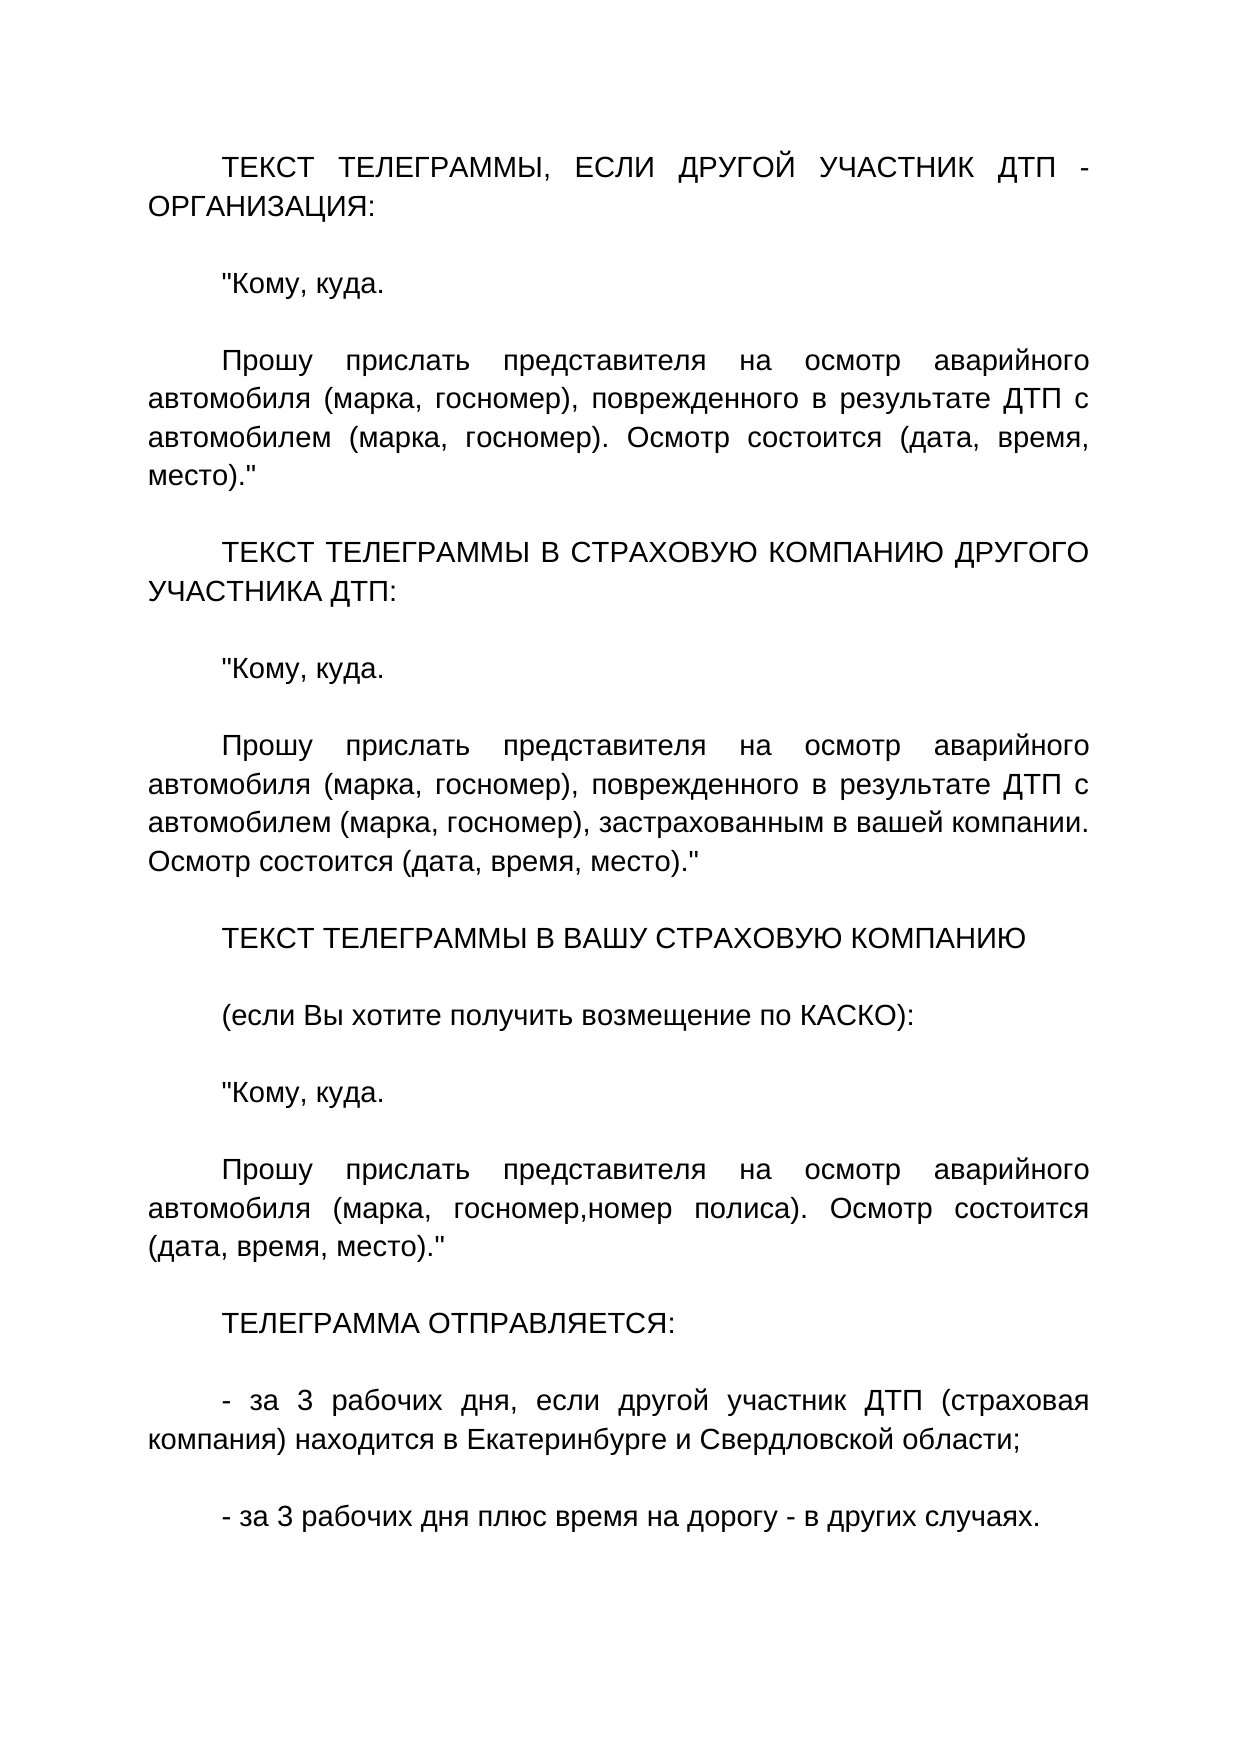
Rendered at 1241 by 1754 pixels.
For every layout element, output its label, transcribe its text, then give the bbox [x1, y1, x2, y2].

text "Кому, куда. [148, 266, 1090, 299]
text ТЕКСТ ТЕЛЕГРАММЫ В ВАШУ СТРАХОВУЮ КОМПАНИЮ [148, 921, 1090, 954]
text Прошу прислать представителя на осмотр аварийного автомобиля (марка, госномер,номер полиса). Осмотр состоится (дата, время, место)." [148, 1152, 1090, 1263]
text Прошу прислать представителя на осмотр аварийного автомобиля (марка, госномер), поврежденного в результате ДТП с автомобилем (марка, госномер), застрахованным в вашей компании. Осмотр состоится (дата, время, место)." [148, 728, 1090, 877]
text (если Вы хотите получить возмещение по КАСКО): [148, 998, 1090, 1031]
text ТЕКСТ ТЕЛЕГРАММЫ, ЕСЛИ ДРУГОЙ УЧАСТНИК ДТП - ОРГАНИЗАЦИЯ: [148, 150, 1090, 222]
text ТЕЛЕГРАММА ОТПРАВЛЯЕТСЯ: [148, 1306, 1090, 1340]
text "Кому, куда. [148, 651, 1090, 684]
text - за 3 рабочих дня плюс время на дорогу - в других случаях. [148, 1499, 1090, 1532]
text - за 3 рабочих дня, если другой участник ДТП (страховая компания) находится в Екатеринбурге и Свердловской области; [148, 1383, 1090, 1455]
text Прошу прислать представителя на осмотр аварийного автомобиля (марка, госномер), поврежденного в результате ДТП с автомобилем (марка, госномер). Осмотр состоится (дата, время, место)." [148, 343, 1090, 492]
text "Кому, куда. [148, 1075, 1090, 1108]
text ТЕКСТ ТЕЛЕГРАММЫ В СТРАХОВУЮ КОМПАНИЮ ДРУГОГО УЧАСТНИКА ДТП: [148, 535, 1090, 607]
